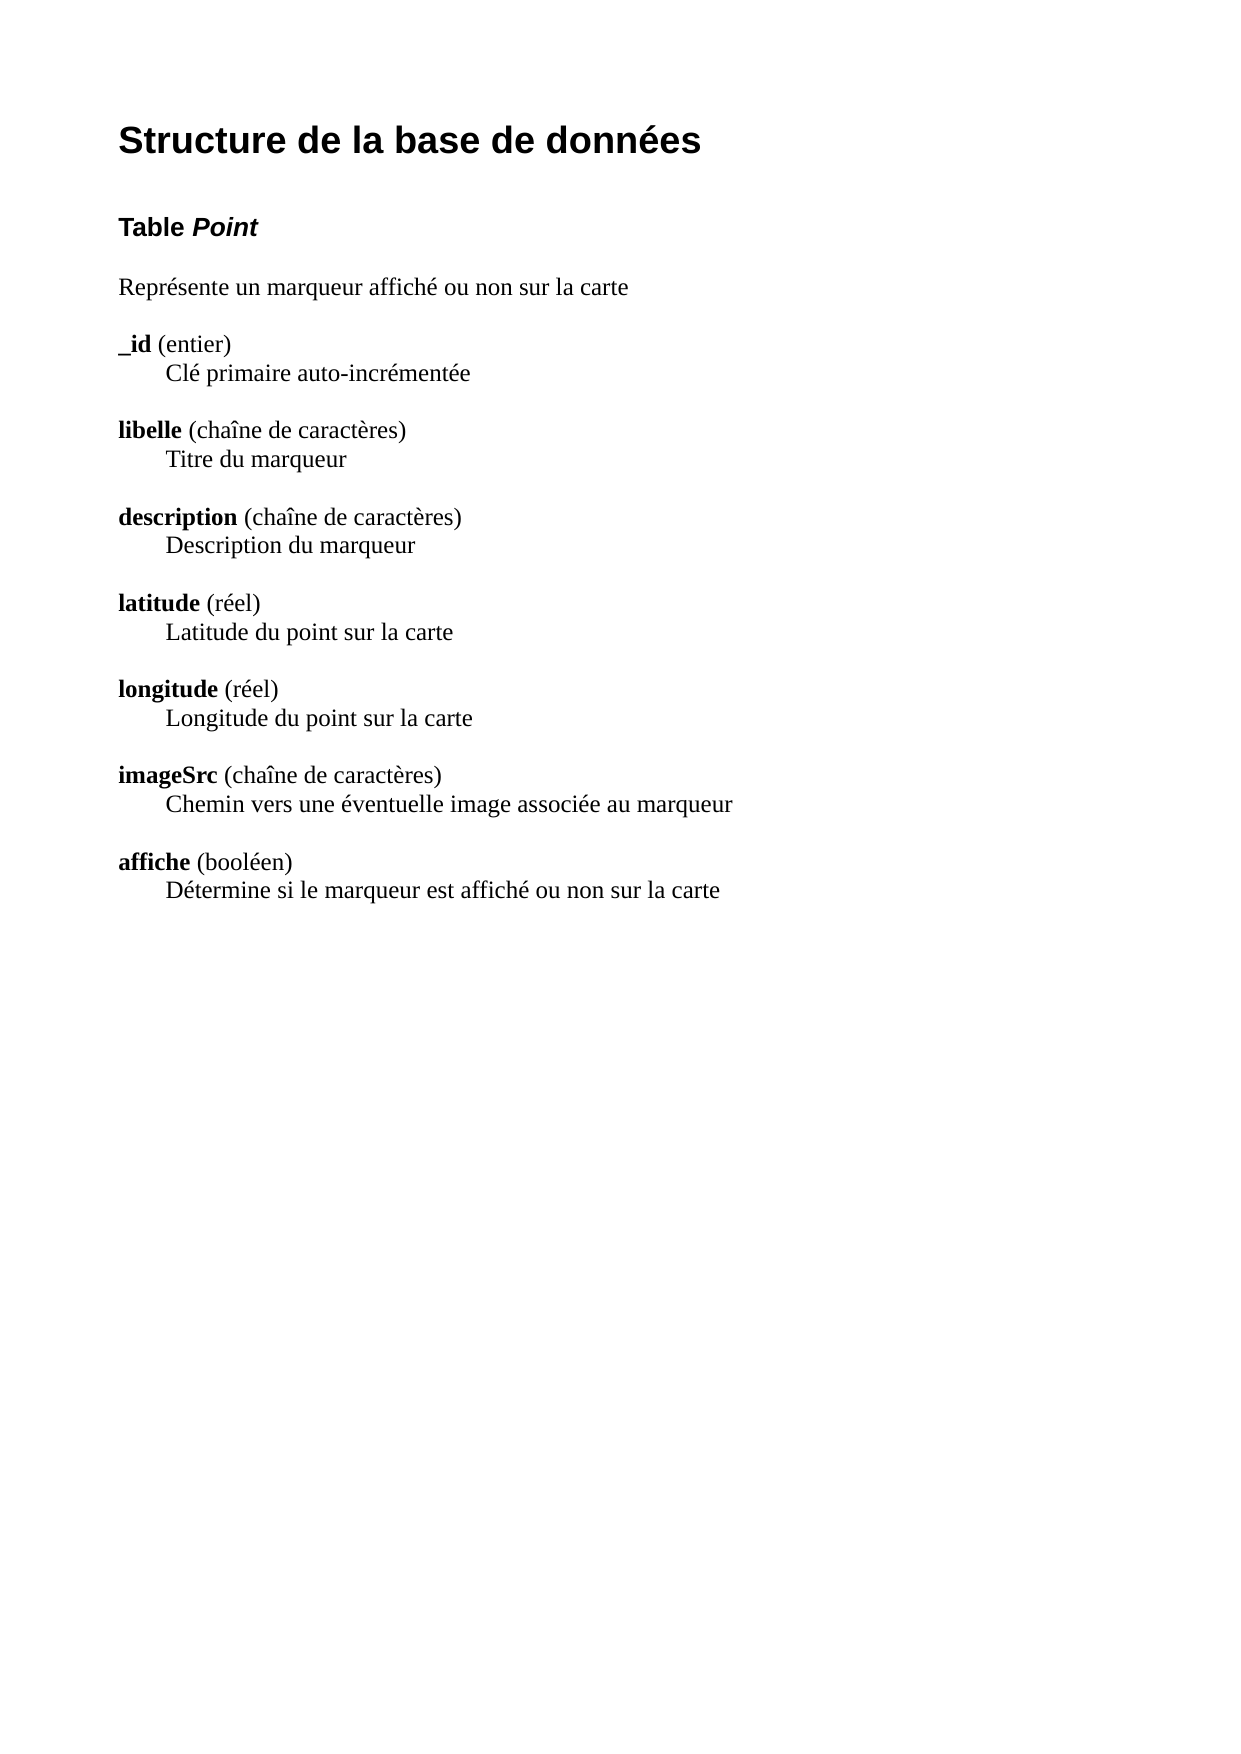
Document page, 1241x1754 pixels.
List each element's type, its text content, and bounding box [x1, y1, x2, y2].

text Clé primaire auto-incrémentée [118, 358, 1122, 387]
text Chemin vers une éventuelle image associée au marqueur [118, 789, 1122, 818]
text latitude (réel) [118, 588, 1122, 617]
text Détermine si le marqueur est affiché ou non sur la carte [118, 875, 1122, 904]
text Représente un marqueur affiché ou non sur la carte [118, 272, 1122, 300]
text libelle (chaîne de caractères) [118, 415, 1122, 444]
subtitle Table Point [118, 212, 1122, 242]
text _id (entier) [118, 329, 1122, 358]
text imageSrc (chaîne de caractères) [118, 760, 1122, 789]
text affiche (booléen) [118, 847, 1122, 875]
text Longitude du point sur la carte [118, 703, 1122, 732]
text description (chaîne de caractères) [118, 502, 1122, 530]
text Description du marqueur [118, 530, 1122, 559]
text longitude (réel) [118, 674, 1122, 703]
text Latitude du point sur la carte [118, 617, 1122, 645]
text Titre du marqueur [118, 444, 1122, 473]
subtitle Structure de la base de données [118, 118, 1122, 162]
